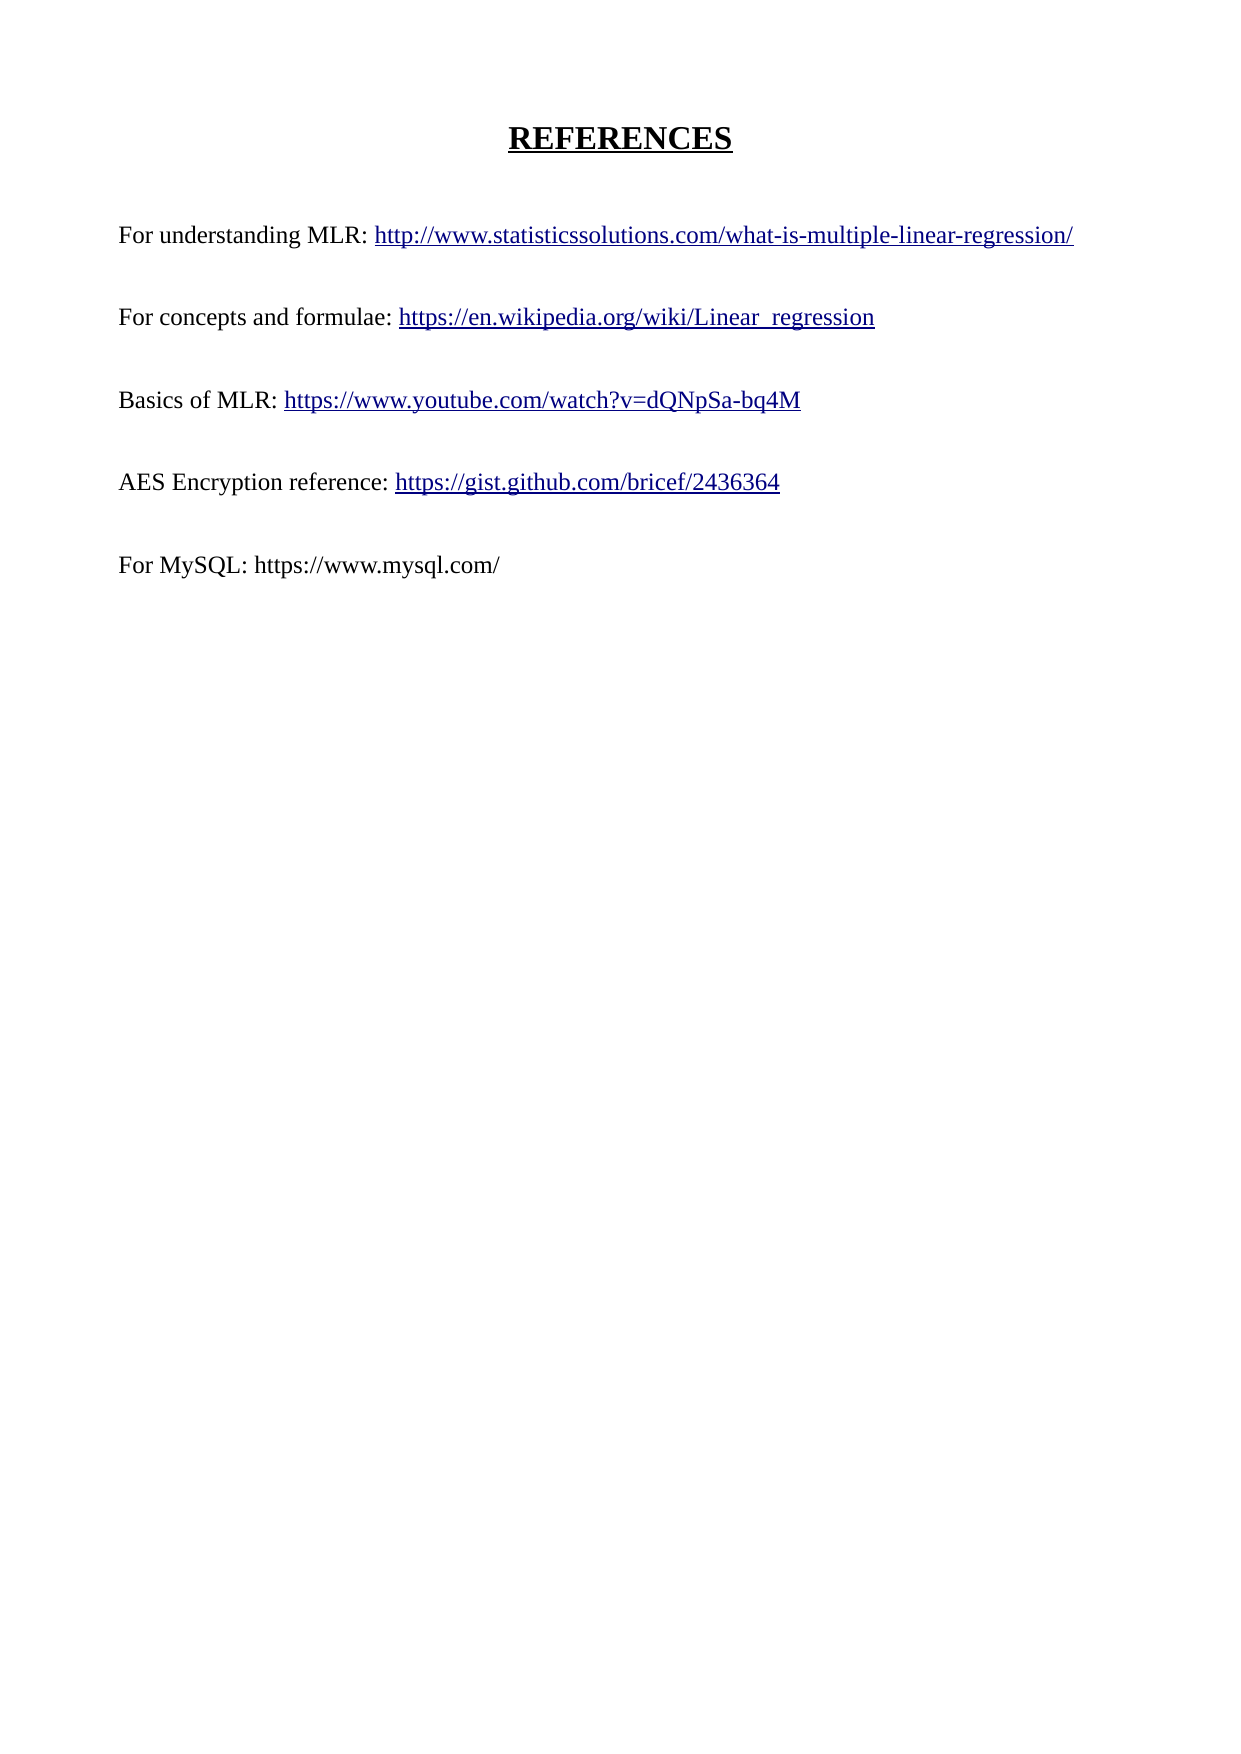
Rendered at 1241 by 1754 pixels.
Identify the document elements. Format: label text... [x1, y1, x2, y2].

text For concepts and formulae: https://en.wikipedia.org/wiki/Linear_regression [118, 302, 1122, 331]
text Basics of MLR: https://www.youtube.com/watch?v=dQNpSa-bq4M [118, 385, 1122, 413]
text For understanding MLR: http://www.statisticssolutions.com/what-is-multiple-linear-regression/ [118, 220, 1122, 248]
text For MySQL: https://www.mysql.com/ [118, 550, 1122, 578]
text REFERENCES [118, 118, 1122, 156]
text AES Encryption reference: https://gist.github.com/bricef/2436364 [118, 467, 1122, 496]
